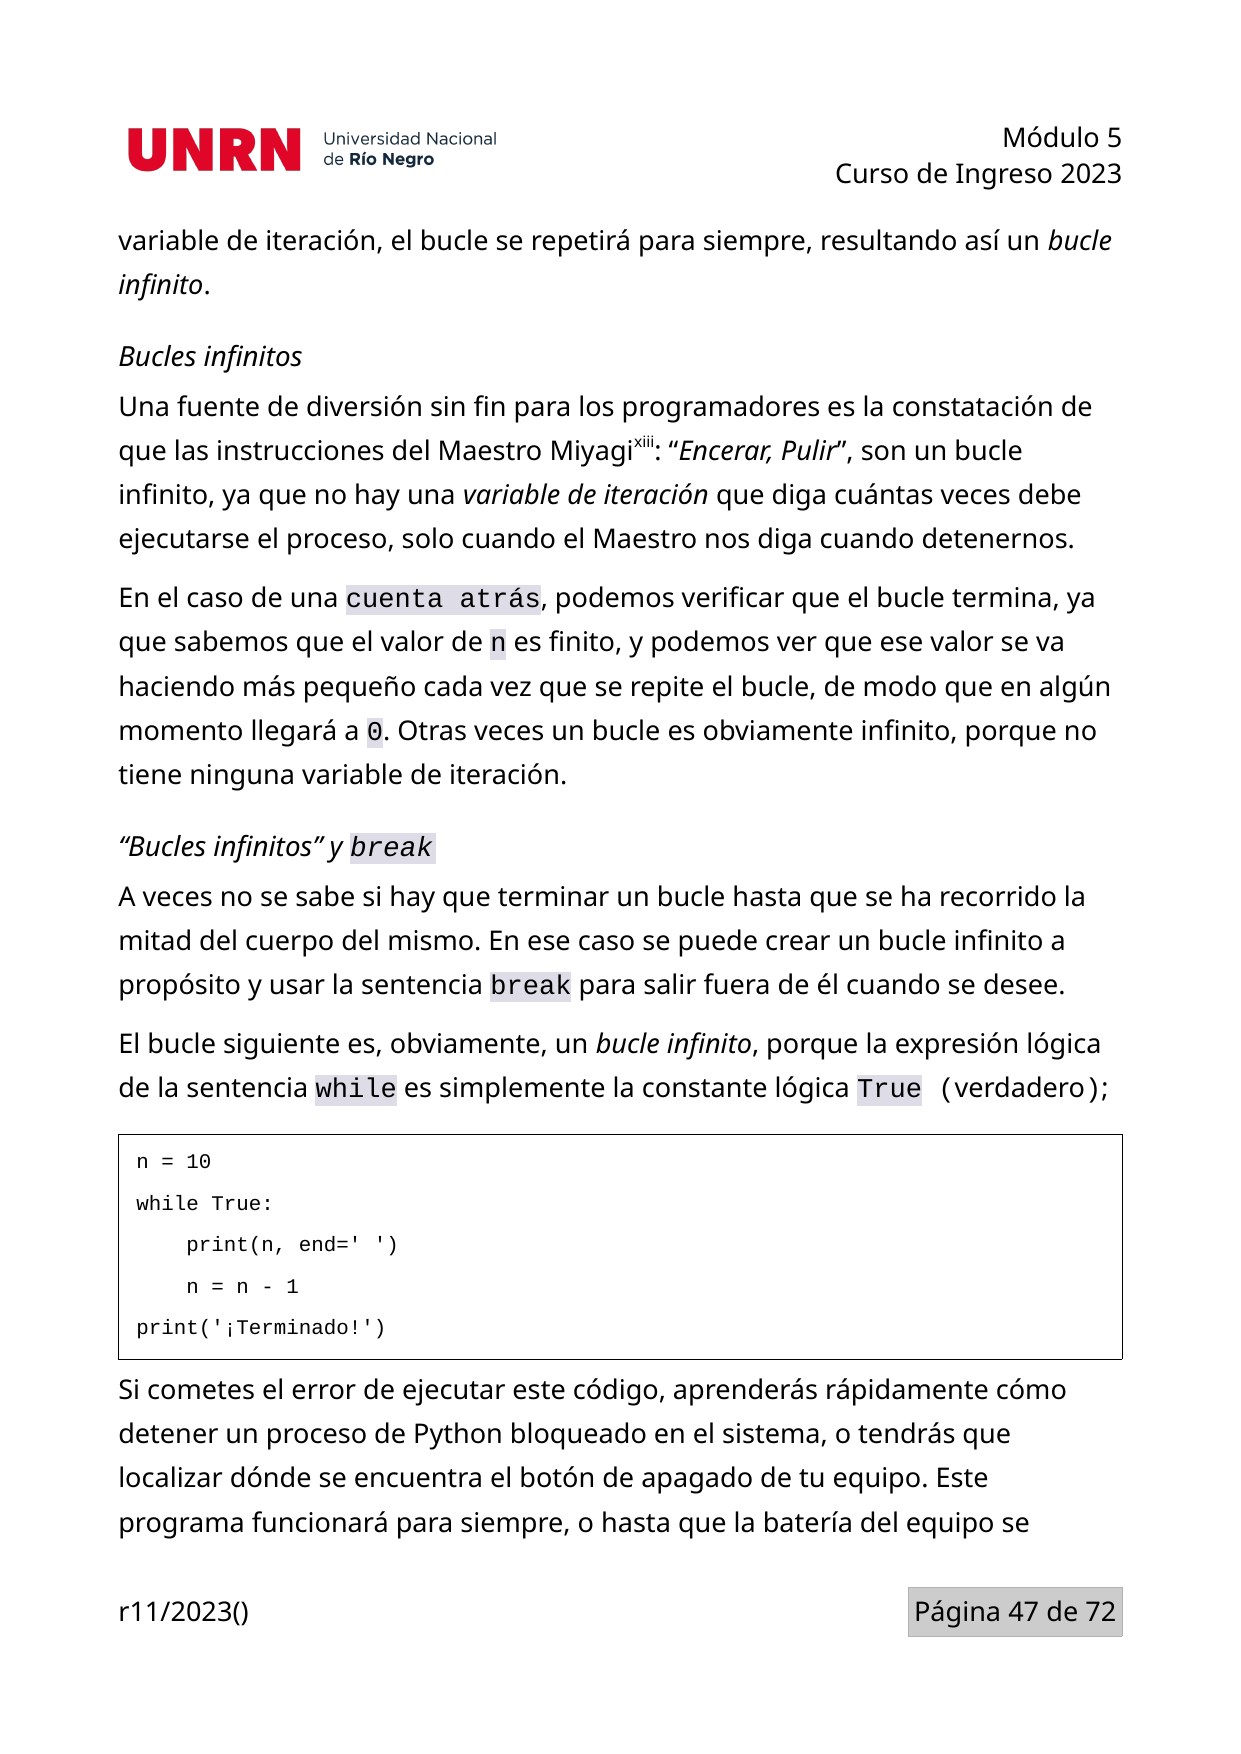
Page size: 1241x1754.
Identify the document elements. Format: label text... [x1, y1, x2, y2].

text print('¡Terminado!') [119, 1299, 1122, 1359]
text while True: [119, 1175, 1122, 1217]
picture [118, 118, 505, 180]
text variable de iteración, el bucle se repetirá para siempre, resultando así un bucle infinito. [118, 221, 1122, 302]
text En el caso de una cuenta atrás, podemos verificar que el bucle termina, ya que sabemos que el valor de n es finito, y podemos ver que ese valor se va haciendo más pequeño cada vez que se repite el bucle, de modo que en algún momento llegará a 0. Otras veces un bucle es obviamente infinito, porque no tiene ninguna variable de iteración. [118, 578, 1122, 792]
text n = 10 [119, 1135, 1122, 1175]
text Si cometes el error de ejecutar este código, aprenderás rápidamente cómo detener un proceso de Python bloqueado en el sistema, o tendrás que localizar dónde se encuentra el botón de apagado de tu equipo. Este programa funcionará para siempre, o hasta que la batería del equipo se [118, 1371, 1122, 1540]
text print(n, end=' ') [119, 1217, 1122, 1258]
subtitle “Bucles infinitos” y break [118, 827, 1122, 864]
text n = n - 1 [119, 1258, 1122, 1299]
text A veces no se sabe si hay que terminar un bucle hasta que se ha recorrido la mitad del cuerpo del mismo. En ese caso se puede crear un bucle infinito a propósito y usar la sentencia break para salir fuera de él cuando se desee. [118, 877, 1122, 1002]
text Una fuente de diversión sin fin para los programadores es la constatación de que las instrucciones del Maestro Miyagi: “Encerar, Pulir”, son un bucle infinito, ya que no hay una variable de iteración que diga cuántas veces debe ejecutarse el proceso, solo cuando el Maestro nos diga cuando detenernos. [118, 387, 1122, 556]
text El bucle siguiente es, obviamente, un bucle infinito, porque la expresión lógica de la sentencia while es simplemente la constante lógica True (verdadero); [118, 1024, 1122, 1106]
subtitle Bucles infinitos [118, 337, 1122, 374]
